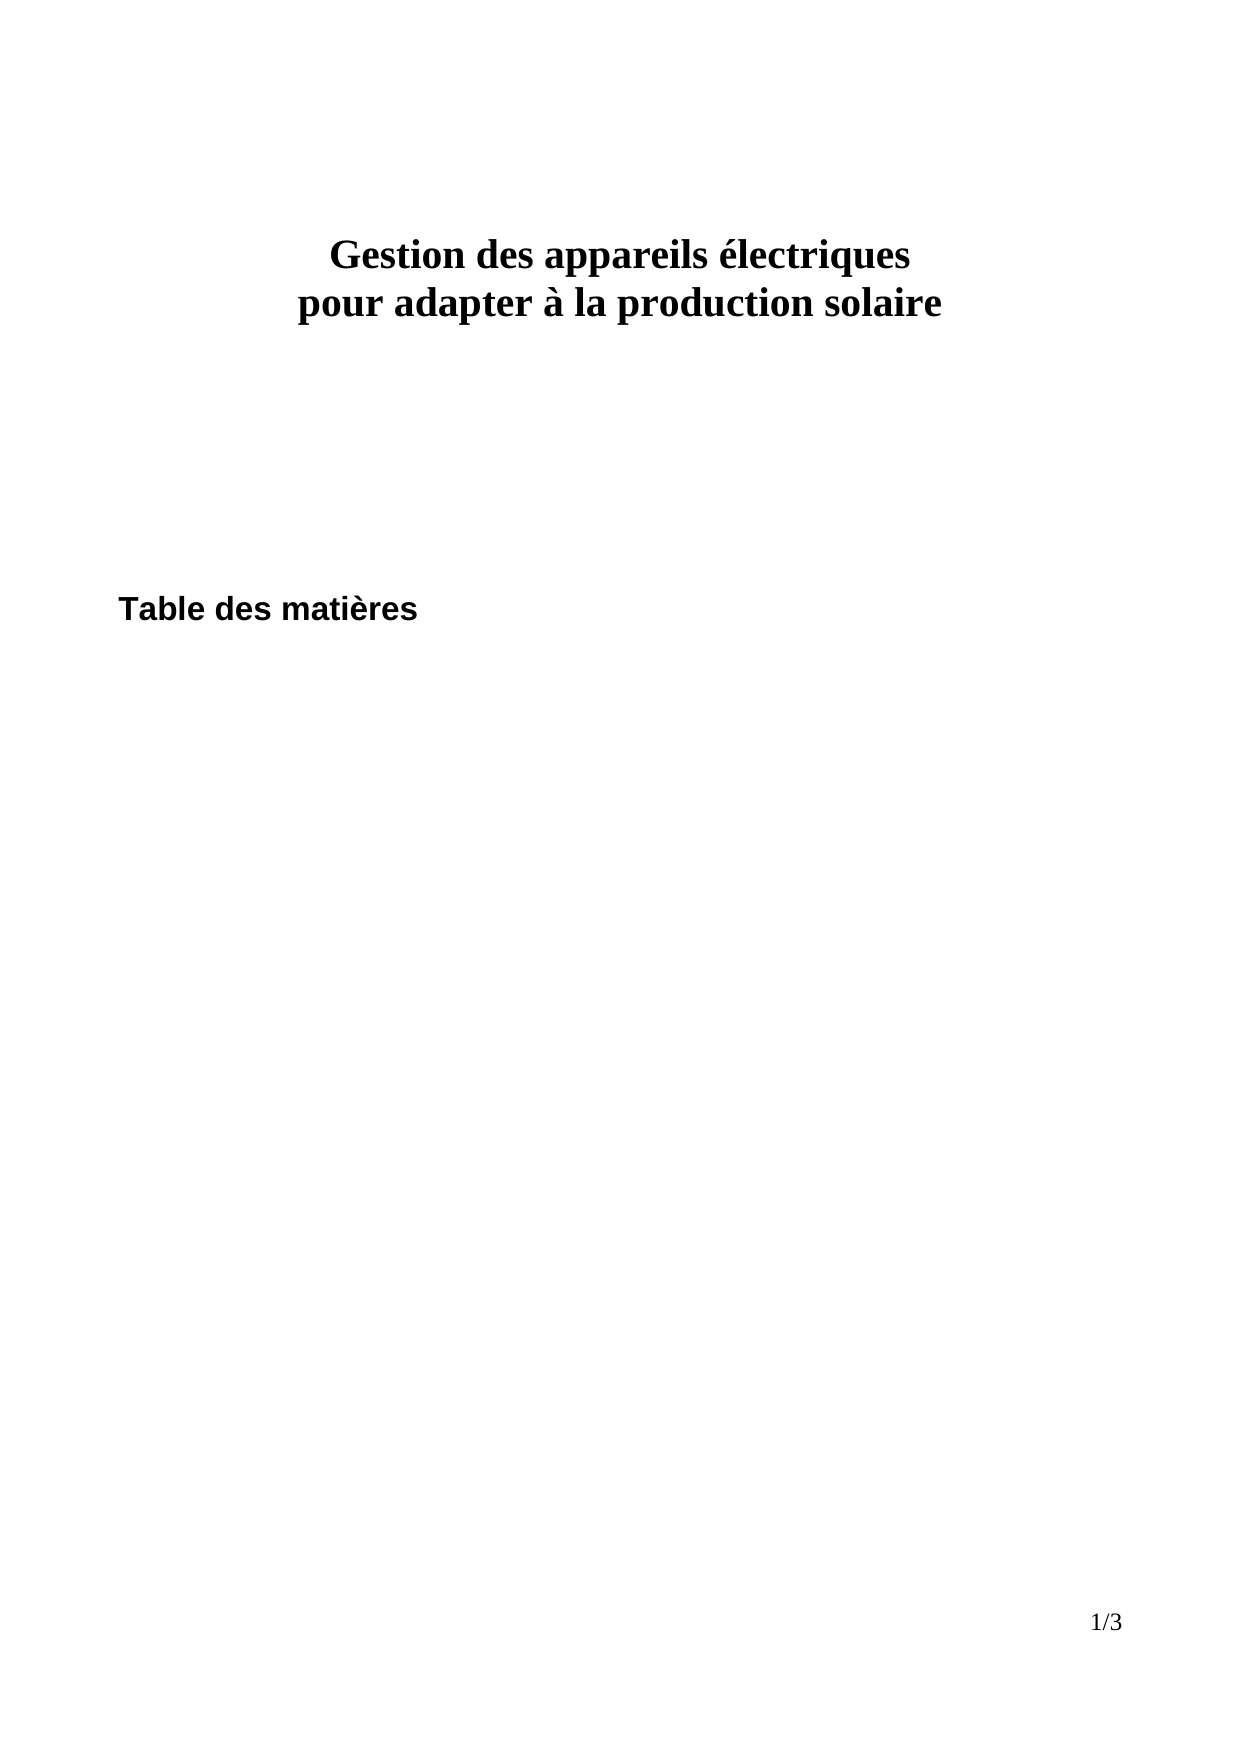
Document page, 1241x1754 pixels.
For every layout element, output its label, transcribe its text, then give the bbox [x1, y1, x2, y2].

subtitle Table des matières [118, 589, 1122, 628]
text pour adapter à la production solaire [118, 277, 1122, 325]
text Gestion des appareils électriques [118, 229, 1122, 277]
